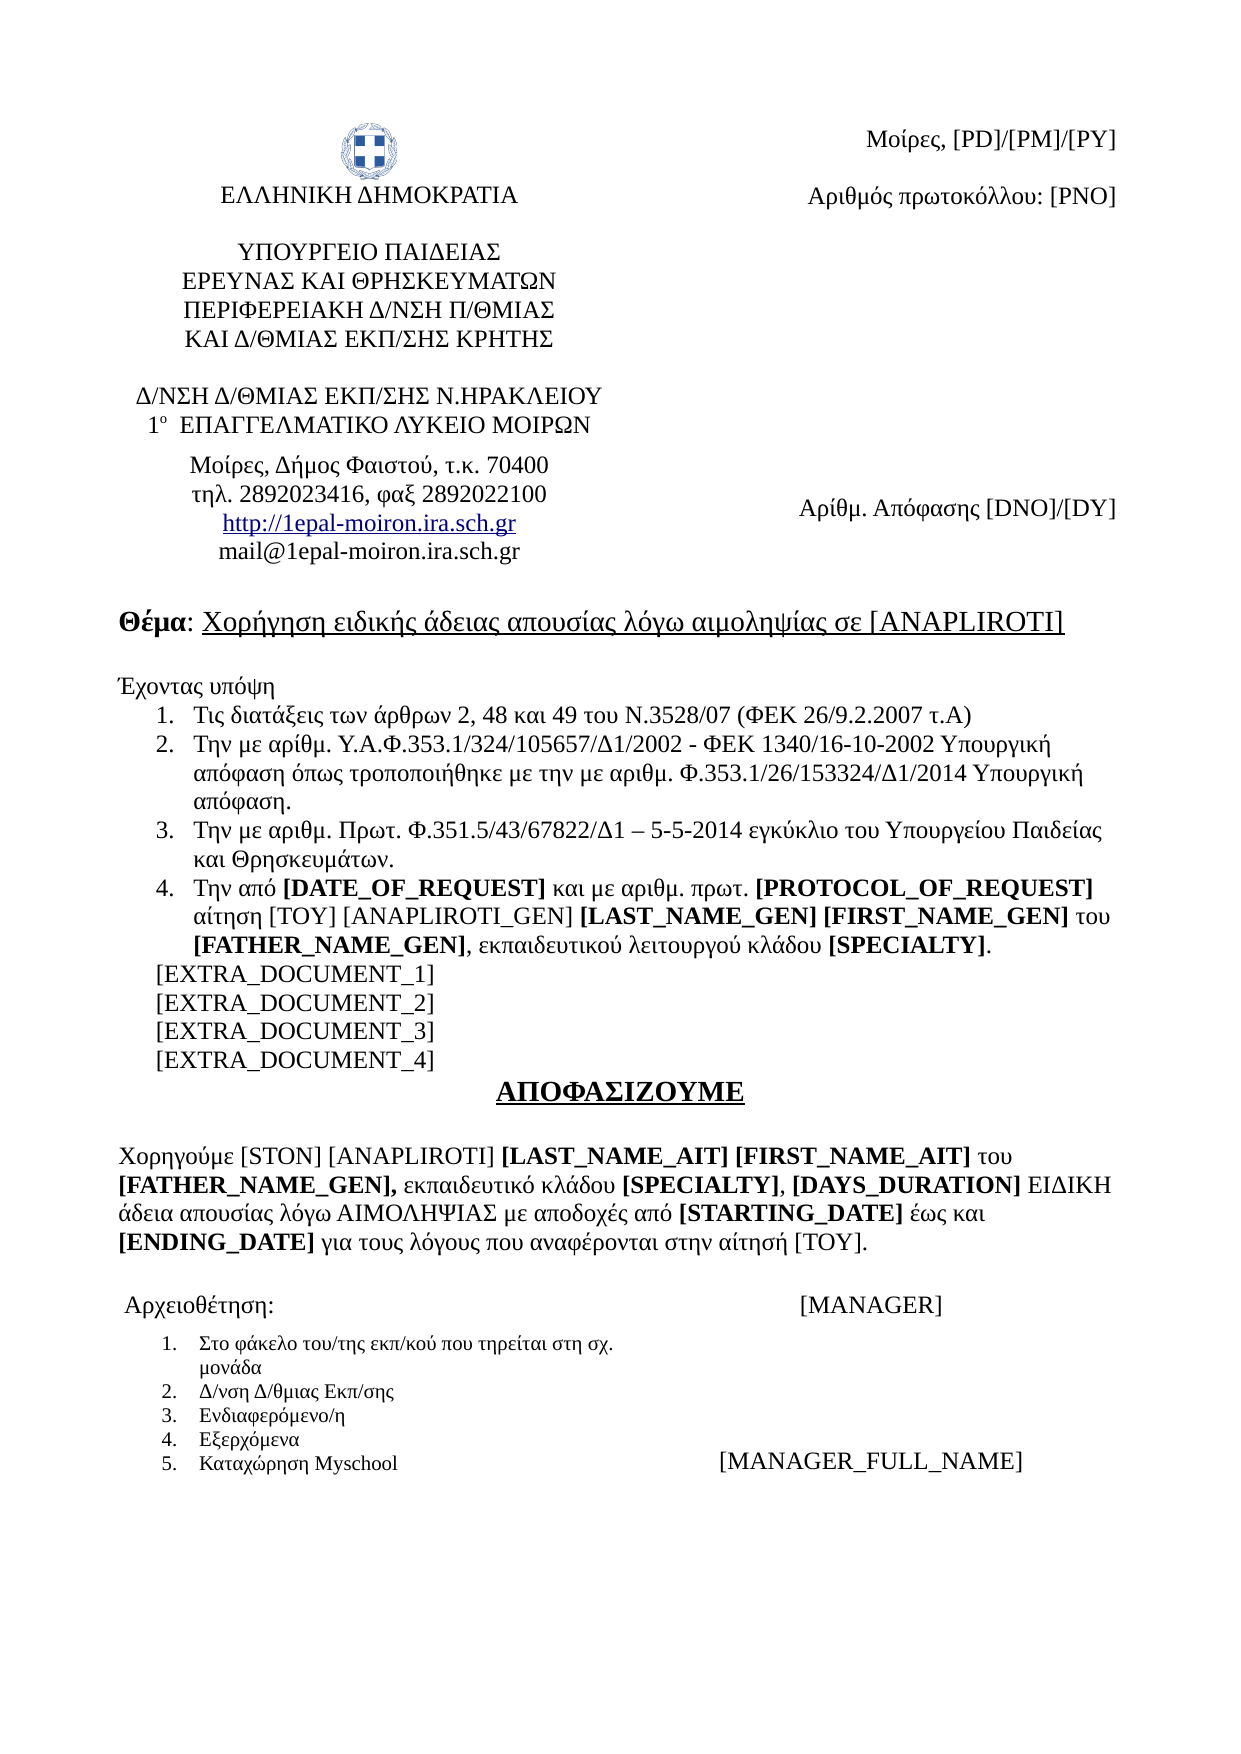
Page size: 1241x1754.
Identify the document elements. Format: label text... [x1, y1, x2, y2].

picture [341, 123, 398, 180]
list Την με αρίθμ. Υ.Α.Φ.353.1/324/105657/Δ1/2002 - ΦΕΚ 1340/16-10-2002 Υπουργική απόφαση όπως τροποποιήθηκε με την με αριθμ. Φ.353.1/26/153324/Δ1/2014 Υπουργική απόφαση. [156, 729, 1122, 815]
text ΑΠΟΦΑΣΙΖΟΥΜΕ [118, 1074, 1122, 1107]
table_header [MANAGER] [620, 1285, 1122, 1325]
text Θέμα: Χορήγηση ειδικής άδειας απουσίας λόγω αιμοληψίας σε [ANAPLIROTI] [118, 604, 1122, 638]
list Την από [DATE_OF_REQUEST] και με αριθμ. πρωτ. [PROTOCOL_OF_REQUEST] αίτηση [TOY] [ANAPLIROTI_GEN] [LAST_NAME_GEN] [FIRST_NAME_GEN] του [FATHER_NAME_GEN], εκπαιδευτικού λειτουργού κλάδου [SPECIALTY]. [156, 873, 1122, 959]
text [EXTRA_DOCUMENT_1] [118, 959, 1122, 988]
text [EXTRA_DOCUMENT_4] [118, 1045, 1122, 1074]
text Χορηγούμε [STON] [ANAPLIROTI] [LAST_NAME_AIT] [FIRST_NAME_AIT] του [FATHER_NAME_GEN], εκπαιδευτικό κλάδου [SPECIALTY], [DAYS_DURATION] ΕΙΔΙΚΗ άδεια απουσίας λόγω ΑΙΜΟΛΗΨΙΑΣ με αποδοχές από [STARTING_DATE] έως και [ENDING_DATE] για τους λόγους που αναφέρονται στην αίτησή [TOY]. [118, 1141, 1122, 1256]
table_header ΕΛΛΗΝΙΚΗ ΔΗΜΟΚΡΑΤΙΑ ΥΠΟΥΡΓΕΙΟ ΠΑΙΔΕΙΑΣ ΕΡΕΥΝΑΣ ΚΑΙ ΘΡΗΣΚΕΥΜΑΤΩΝ ΠΕΡΙΦΕΡΕΙΑΚΗ Δ/ΝΣΗ Π/ΘΜΙΑΣ ΚΑΙ Δ/ΘΜΙΑΣ ΕΚΠ/ΣΗΣ ΚΡΗΤΗΣ Δ/ΝΣΗ Δ/ΘΜΙΑΣ ΕΚΠ/ΣΗΣ Ν.ΗΡΑΚΛΕΙΟΥ 1ο ΕΠΑΓΓΕΛΜΑΤΙΚΟ ΛΥΚΕΙΟ ΜΟΙΡΩΝ [118, 118, 620, 444]
table_cell Στο φάκελο του/της εκπ/κού που τηρείται στη σχ. μονάδα Δ/νση Δ/θμιας Εκπ/σης Ενδιαφερόμενο/η Εξερχόμενα Καταχώρηση Myschool [118, 1325, 620, 1481]
list Τις διατάξεις των άρθρων 2, 48 και 49 του Ν.3528/07 (ΦΕΚ 26/9.2.2007 τ.Α) [156, 700, 1122, 729]
table_cell Αρίθμ. Απόφασης [DNO]/[DY] [620, 444, 1122, 571]
text Έχοντας υπόψη [118, 671, 1122, 700]
table_header Μοίρες, [PD]/[PM]/[PY] Aριθμός πρωτοκόλλου: [PNO] [620, 118, 1122, 444]
text [EXTRA_DOCUMENT_3] [118, 1016, 1122, 1045]
text [EXTRA_DOCUMENT_2] [118, 988, 1122, 1016]
table_cell Μοίρες, Δήμος Φαιστού, τ.κ. 70400 τηλ. 2892023416, φαξ 2892022100 http://1epal-moiron.ira.sch.gr mail@1epal-moiron.ira.sch.gr [118, 444, 620, 571]
table_header Αρχειοθέτηση: [118, 1285, 620, 1325]
table_cell [MANAGER_FULL_NAME] [620, 1325, 1122, 1481]
list Την με αριθμ. Πρωτ. Φ.351.5/43/67822/Δ1 – 5-5-2014 εγκύκλιο του Υπουργείου Παιδείας και Θρησκευμάτων. [156, 815, 1122, 873]
